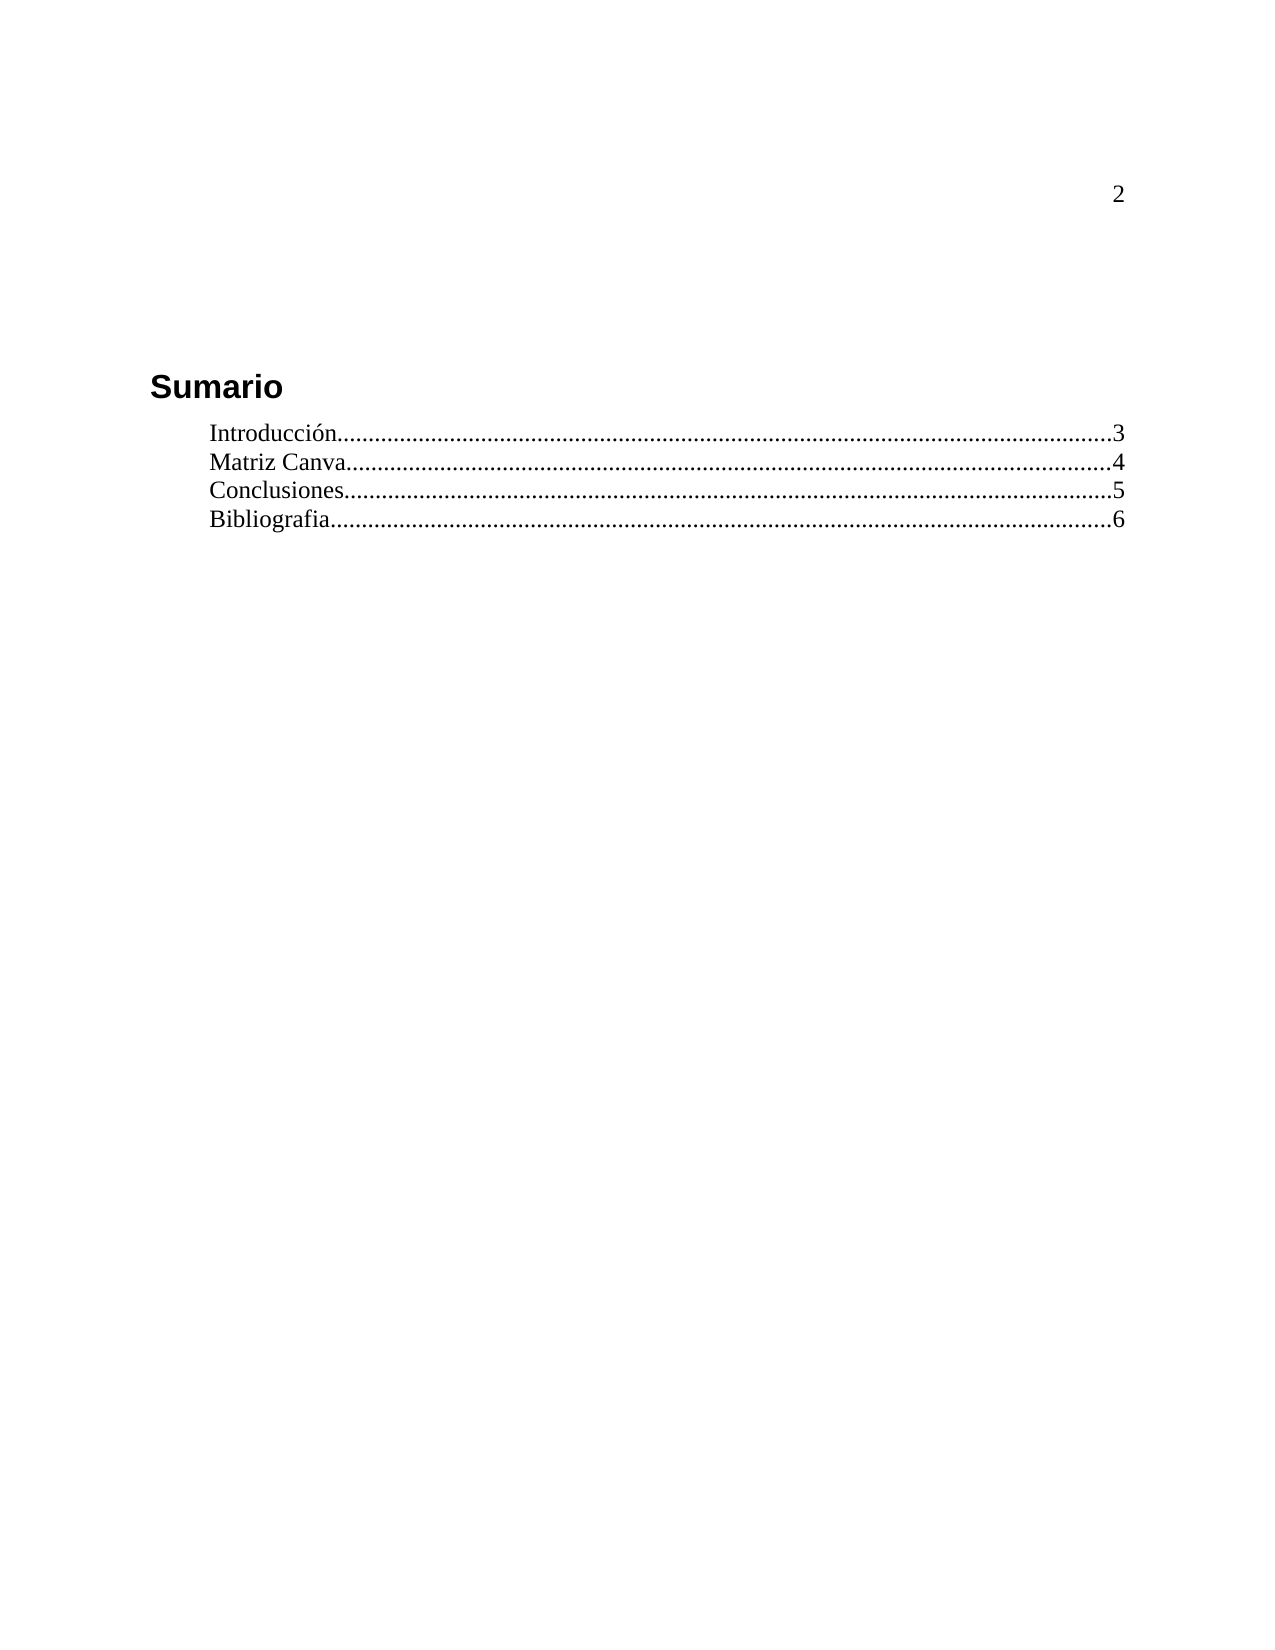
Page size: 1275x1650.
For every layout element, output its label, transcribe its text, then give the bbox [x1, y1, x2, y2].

text Bibliografia 6 [209, 504, 1125, 533]
text Conclusiones 5 [209, 475, 1125, 504]
text Introducción 3 [209, 418, 1125, 447]
subtitle Sumario [150, 367, 1125, 405]
text Matriz Canva 4 [209, 447, 1125, 475]
